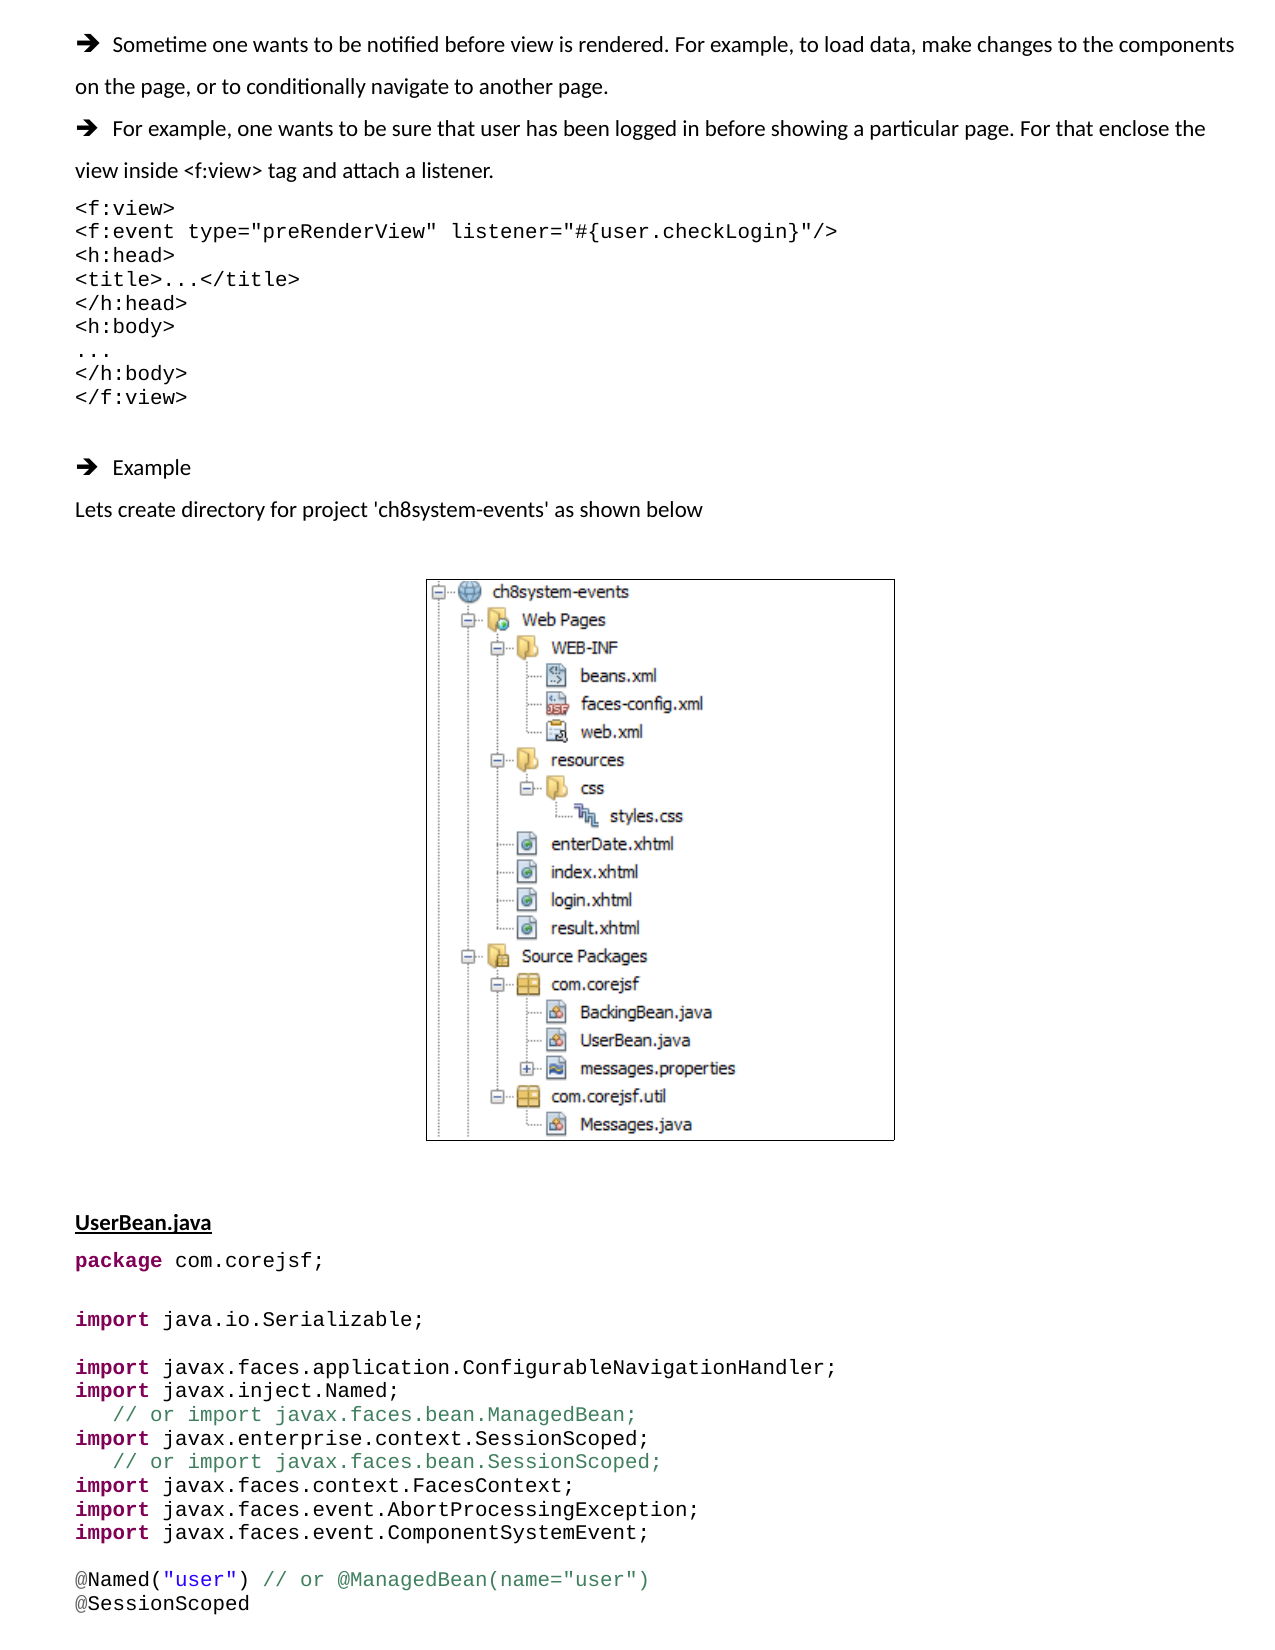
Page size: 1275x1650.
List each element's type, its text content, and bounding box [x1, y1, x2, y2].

text </h:head> [75, 292, 1245, 316]
text Lets create directory for project 'ch8system-events' as shown below [75, 495, 1245, 523]
text import javax.faces.event.ComponentSystemEvent; [75, 1522, 1245, 1546]
list For example, one wants to be sure that user has been logged in before showing a particular page. For that enclose the view inside <f:view> tag and attach a listener. [75, 114, 1245, 184]
text UserBean.java [75, 1208, 1245, 1236]
text <h:head> [75, 245, 1245, 269]
text </f:view> [75, 387, 1245, 411]
text import javax.faces.event.AbortProcessingException; [75, 1498, 1245, 1522]
text ... [75, 340, 1245, 363]
text @Named("user") // or @ManagedBean(name="user") [75, 1569, 1245, 1593]
text <f:event type="preRenderView" listener="#{user.checkLogin}"/> [75, 222, 1245, 245]
text import javax.faces.context.FacesContext; [75, 1475, 1245, 1498]
text <h:body> [75, 316, 1245, 340]
text // or import javax.faces.bean.SessionScoped; [75, 1451, 1245, 1475]
text import javax.faces.application.ConfigurableNavigationHandler; [75, 1357, 1245, 1380]
text // or import javax.faces.bean.ManagedBean; [75, 1404, 1245, 1428]
text import javax.inject.Named; [75, 1380, 1245, 1404]
text package com.corejsf; [75, 1250, 1245, 1274]
text <f:view> [75, 198, 1245, 222]
text import javax.enterprise.context.SessionScoped; [75, 1428, 1245, 1451]
text @SessionScoped [75, 1593, 1245, 1617]
list Example [75, 453, 1245, 481]
text </h:body> [75, 363, 1245, 387]
text <title>...</title> [75, 269, 1245, 292]
list Sometime one wants to be notified before view is rendered. For example, to load data, make changes to the components on the page, or to conditionally navigate to another page. [75, 30, 1245, 100]
text import java.io.Serializable; [75, 1309, 1245, 1333]
